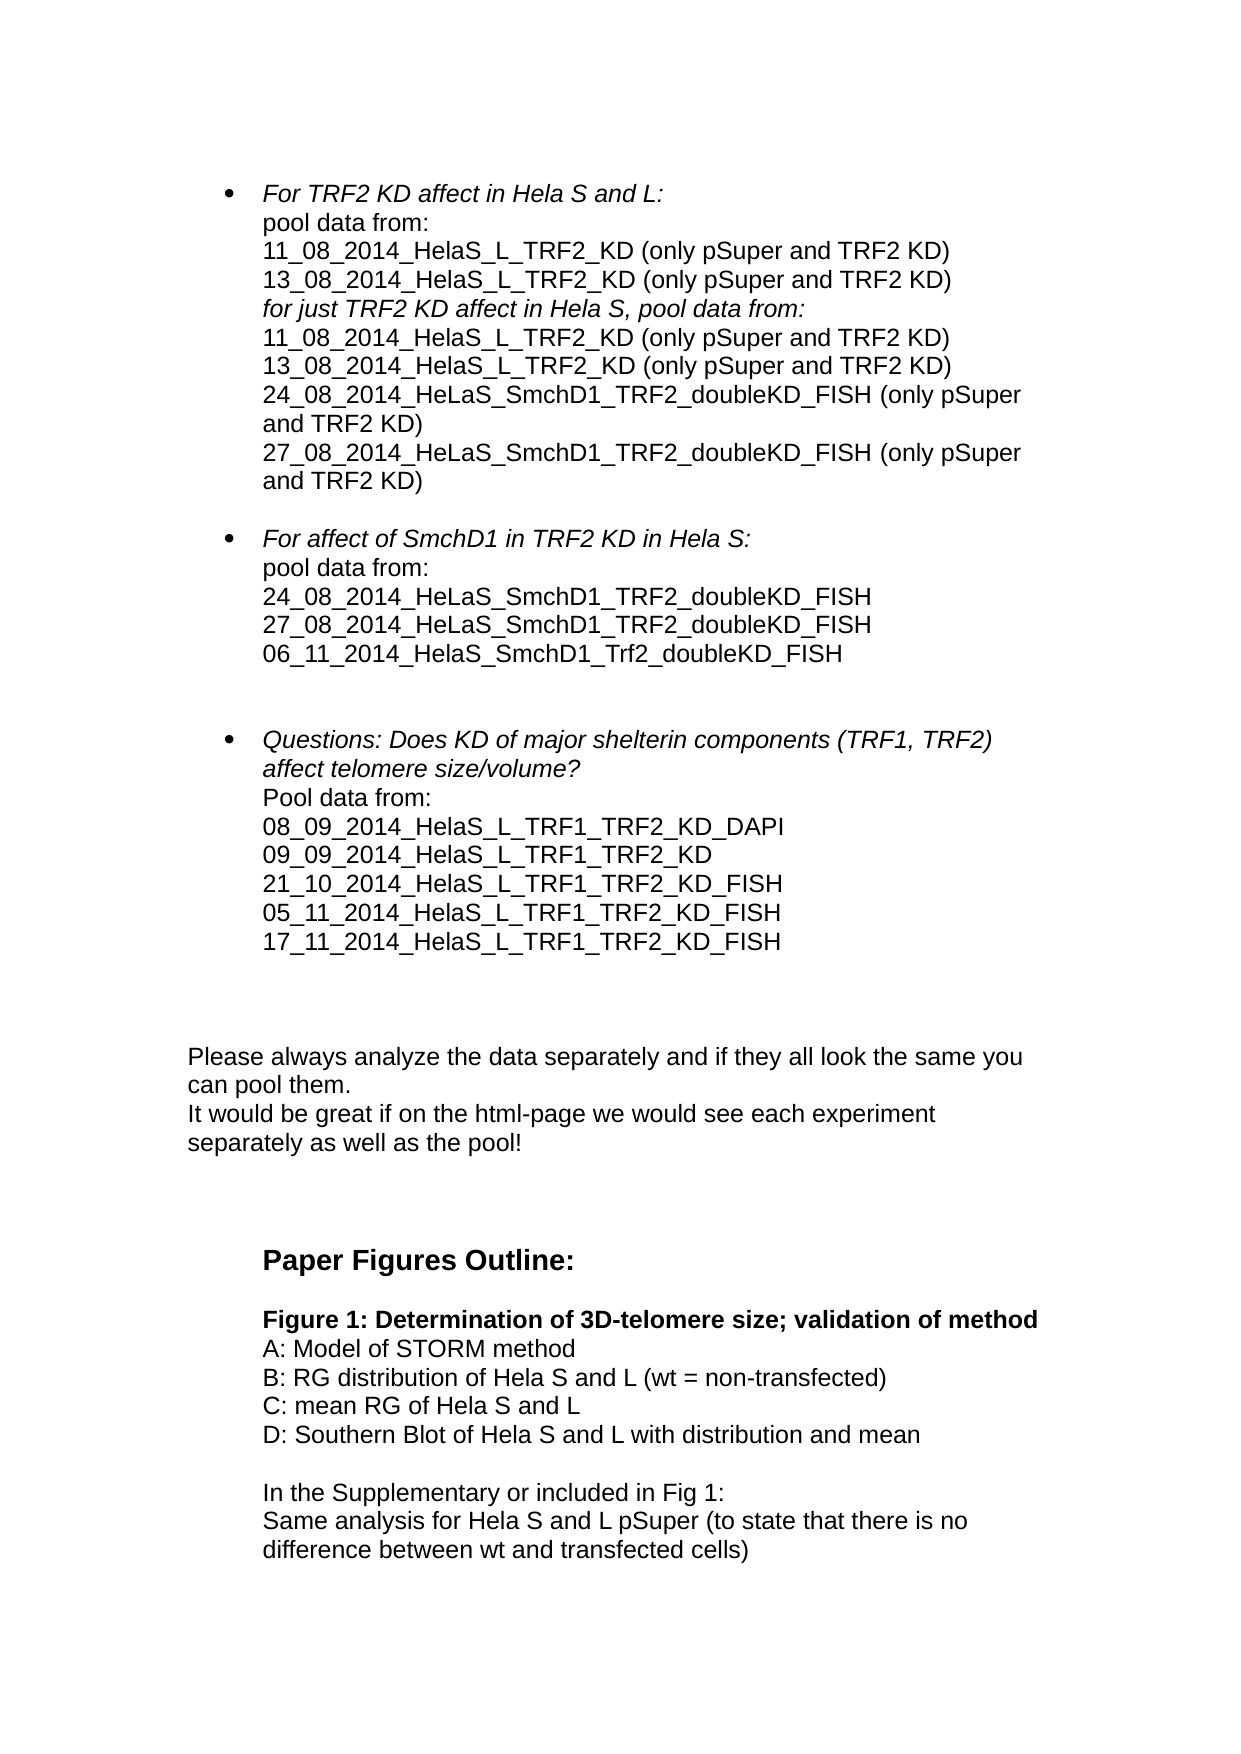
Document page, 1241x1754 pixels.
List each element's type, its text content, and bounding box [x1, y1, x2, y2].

text 27_08_2014_HeLaS_SmchD1_TRF2_doubleKD_FISH [187, 610, 1053, 639]
list pool data from: [262, 553, 1053, 581]
text for just TRF2 KD affect in Hela S, pool data from: [187, 294, 1053, 323]
list 17_11_2014_HelaS_L_TRF1_TRF2_KD_FISH [262, 927, 1053, 955]
list Paper Figures Outline: [262, 1243, 1053, 1276]
list For affect of SmchD1 in TRF2 KD in Hela S: [225, 524, 1053, 553]
text 24_08_2014_HeLaS_SmchD1_TRF2_doubleKD_FISH [187, 581, 1053, 610]
text 21_10_2014_HelaS_L_TRF1_TRF2_KD_FISH [187, 869, 1053, 898]
list D: Southern Blot of Hela S and L with distribution and mean [262, 1420, 1053, 1449]
text 13_08_2014_HelaS_L_TRF2_KD (only pSuper and TRF2 KD) [187, 265, 1053, 294]
list Same analysis for Hela S and L pSuper (to state that there is no difference between wt and transfected cells) [262, 1506, 1053, 1564]
list A: Model of STORM method [262, 1334, 1053, 1363]
text 11_08_2014_HelaS_L_TRF2_KD (only pSuper and TRF2 KD) [187, 236, 1053, 265]
text Please always analyze the data separately and if they all look the same you can pool them. [187, 1042, 1053, 1099]
list pool data from: [262, 208, 1053, 236]
text 24_08_2014_HeLaS_SmchD1_TRF2_doubleKD_FISH (only pSuper and TRF2 KD) [262, 380, 1053, 438]
text 27_08_2014_HeLaS_SmchD1_TRF2_doubleKD_FISH (only pSuper and TRF2 KD) [262, 438, 1053, 495]
list Figure 1: Determination of 3D-telomere size; validation of method [262, 1305, 1053, 1334]
text 06_11_2014_HelaS_SmchD1_Trf2_doubleKD_FISH [187, 639, 1053, 668]
text 08_09_2014_HelaS_L_TRF1_TRF2_KD_DAPI [187, 812, 1053, 840]
list In the Supplementary or included in Fig 1: [262, 1478, 1053, 1506]
list C: mean RG of Hela S and L [262, 1391, 1053, 1420]
list Pool data from: [262, 783, 1053, 812]
list B: RG distribution of Hela S and L (wt = non-transfected) [262, 1363, 1053, 1391]
list For TRF2 KD affect in Hela S and L: [225, 179, 1053, 208]
text 09_09_2014_HelaS_L_TRF1_TRF2_KD [187, 840, 1053, 869]
text 05_11_2014_HelaS_L_TRF1_TRF2_KD_FISH [187, 898, 1053, 927]
text It would be great if on the html-page we would see each experiment separately as well as the pool! [187, 1099, 1053, 1157]
text 11_08_2014_HelaS_L_TRF2_KD (only pSuper and TRF2 KD) [187, 323, 1053, 351]
text 13_08_2014_HelaS_L_TRF2_KD (only pSuper and TRF2 KD) [187, 351, 1053, 380]
list Questions: Does KD of major shelterin components (TRF1, TRF2) affect telomere size/volume? [225, 725, 1053, 783]
